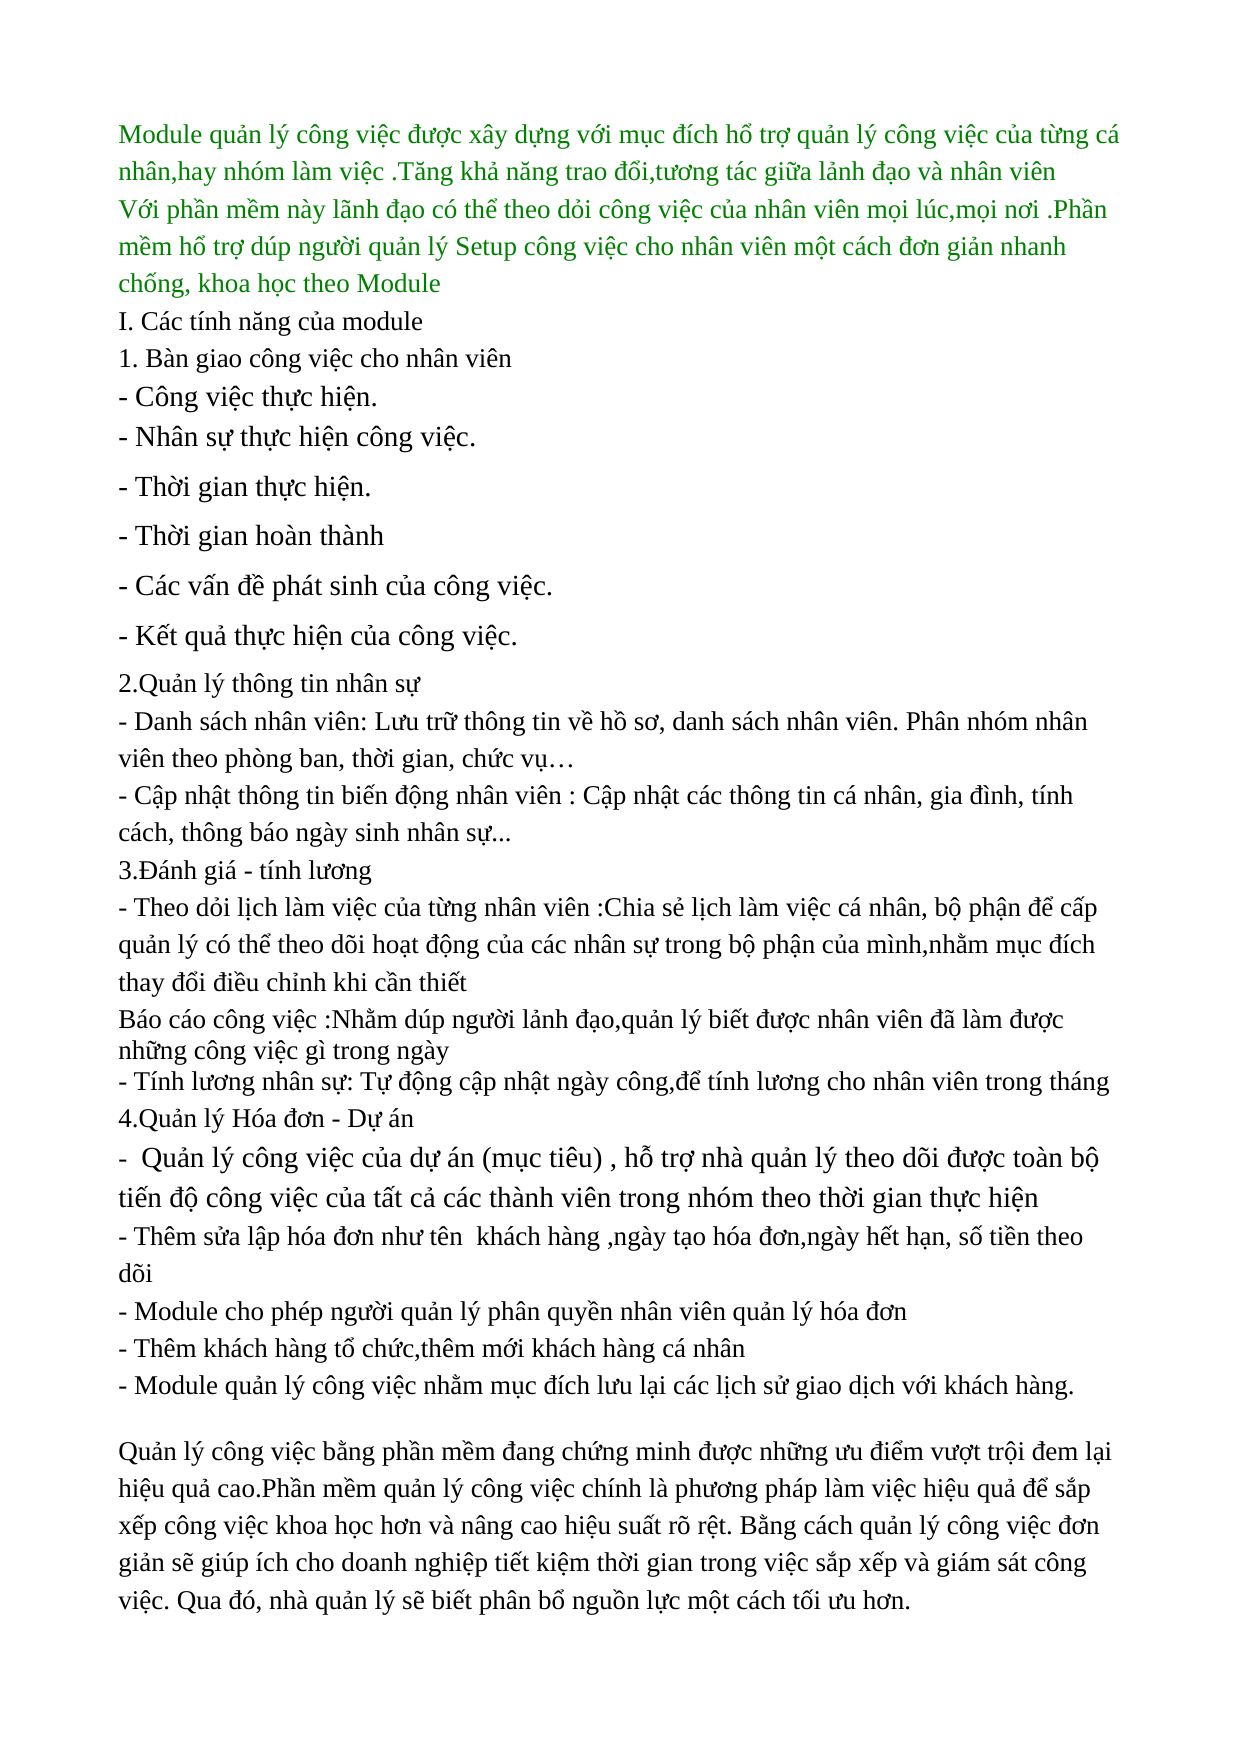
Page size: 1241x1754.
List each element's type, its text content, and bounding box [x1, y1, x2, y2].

text Với phần mềm này lãnh đạo có thể theo dỏi công việc của nhân viên mọi lúc,mọi nơi .Phần mềm hổ trợ dúp người quản lý Setup công việc cho nhân viên một cách đơn giản nhanh chống, khoa học theo Module [118, 193, 1122, 298]
text - Các vấn đề phát sinh của công việc. [118, 568, 1122, 602]
text - Thời gian thực hiện. [118, 469, 1122, 502]
text - Danh sách nhân viên: Lưu trữ thông tin về hồ sơ, danh sách nhân viên. Phân nhóm nhân viên theo phòng ban, thời gian, chức vụ… [118, 704, 1122, 773]
text 1. Bàn giao công việc cho nhân viên [118, 342, 1122, 373]
subtitle Báo cáo công việc :Nhằm dúp người lảnh đạo,quản lý biết được nhân viên đã làm được những công việc gì trong ngày [118, 1003, 1122, 1065]
text - Kết quả thực hiện của công việc. [118, 618, 1122, 651]
text - Thêm khách hàng tổ chức,thêm mới khách hàng cá nhân [118, 1332, 1122, 1363]
text - Thêm sửa lập hóa đơn như tên khách hàng ,ngày tạo hóa đơn,ngày hết hạn, số tiền theo dõi [118, 1220, 1122, 1289]
text 4.Quản lý Hóa đơn - Dự án [118, 1102, 1122, 1134]
text - Nhân sự thực hiện công việc. [118, 419, 1122, 453]
text - Module quản lý công việc nhằm mục đích lưu lại các lịch sử giao dịch với khách hàng. [118, 1369, 1122, 1401]
text - Công việc thực hiện. [118, 379, 1122, 413]
text 3.Đánh giá - tính lương [118, 854, 1122, 885]
text - Thời gian hoàn thành [118, 518, 1122, 552]
text Quản lý công việc bằng phần mềm đang chứng minh được những ưu điểm vượt trội đem lại hiệu quả cao.Phần mềm quản lý công việc chính là phương pháp làm việc hiệu quả để sắp xếp công việc khoa học hơn và nâng cao hiệu suất rõ rệt. Bằng cách quản lý công việc đơn giản sẽ giúp ích cho doanh nghiệp tiết kiệm thời gian trong việc sắp xếp và giám sát công việc. Qua đó, nhà quản lý sẽ biết phân bổ nguồn lực một cách tối ưu hơn. [118, 1434, 1122, 1615]
text - Theo dỏi lịch làm việc của từng nhân viên :Chia sẻ lịch làm việc cá nhân, bộ phận để cấp quản lý có thể theo dõi hoạt động của các nhân sự trong bộ phận của mình,nhằm mục đích thay đổi điều chỉnh khi cần thiết [118, 891, 1122, 997]
text - Tính lương nhân sự: Tự động cập nhật ngày công,để tính lương cho nhân viên trong tháng [118, 1065, 1122, 1096]
text Module quản lý công việc được xây dựng với mục đích hổ trợ quản lý công việc của từng cá nhân,hay nhóm làm việc .Tăng khả năng trao đổi,tương tác giữa lảnh đạo và nhân viên [118, 118, 1122, 187]
text - Module cho phép người quản lý phân quyền nhân viên quản lý hóa đơn [118, 1295, 1122, 1326]
text - Quản lý công việc của dự án (mục tiêu) , hỗ trợ nhà quản lý theo dõi được toàn bộ tiến độ công việc của tất cả các thành viên trong nhóm theo thời gian thực hiện [118, 1140, 1122, 1213]
text - Cập nhật thông tin biến động nhân viên : Cập nhật các thông tin cá nhân, gia đình, tính cách, thông báo ngày sinh nhân sự... [118, 779, 1122, 848]
text I. Các tính năng của module [118, 304, 1122, 336]
text 2.Quản lý thông tin nhân sự [118, 667, 1122, 698]
